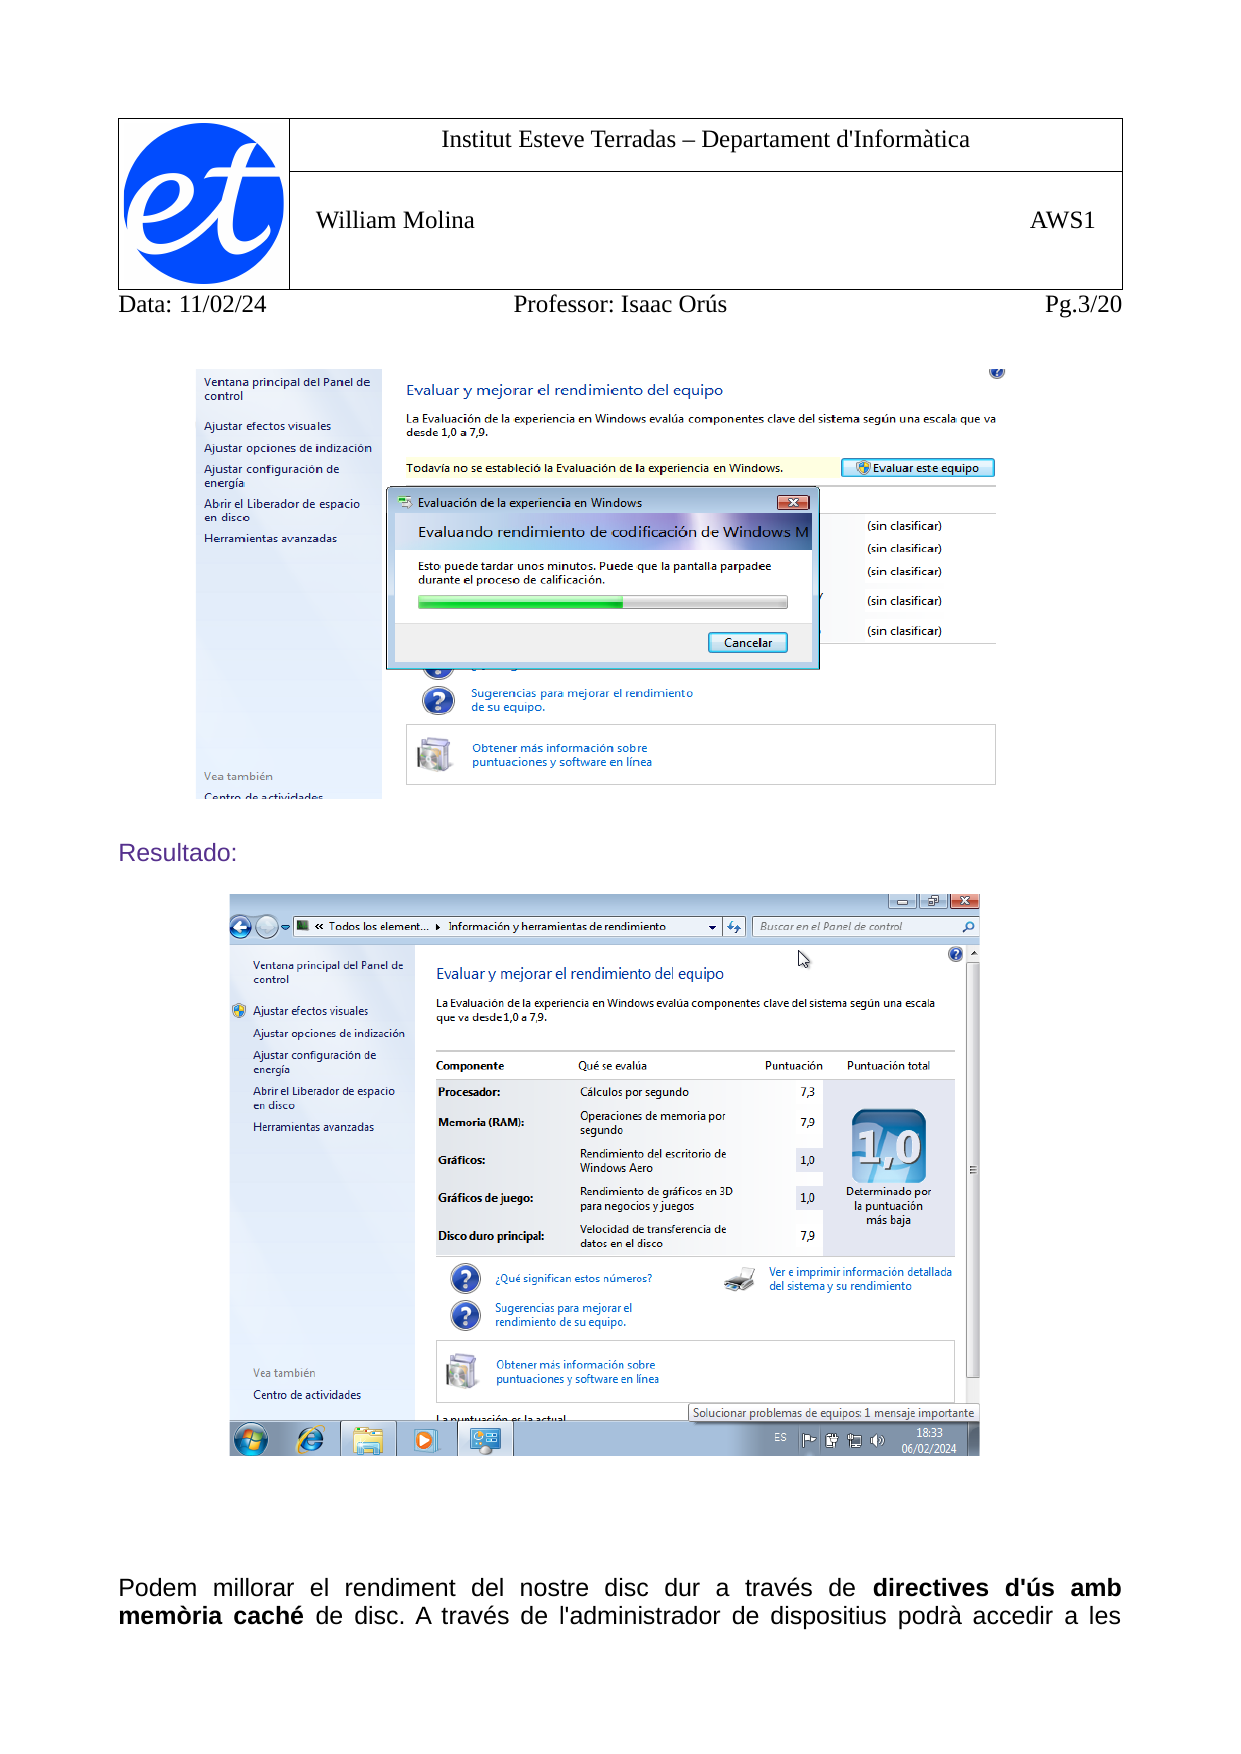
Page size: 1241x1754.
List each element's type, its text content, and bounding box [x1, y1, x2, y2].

picture [195, 369, 1005, 799]
text Resultado: [118, 838, 1122, 866]
picture [123, 123, 284, 284]
picture [229, 894, 980, 1456]
text Podem millorar el rendiment del nostre disc dur a través de directives d'ús amb memòria caché de disc. A través de l'administrador de dispositius podrà accedir a les [118, 1573, 1122, 1630]
